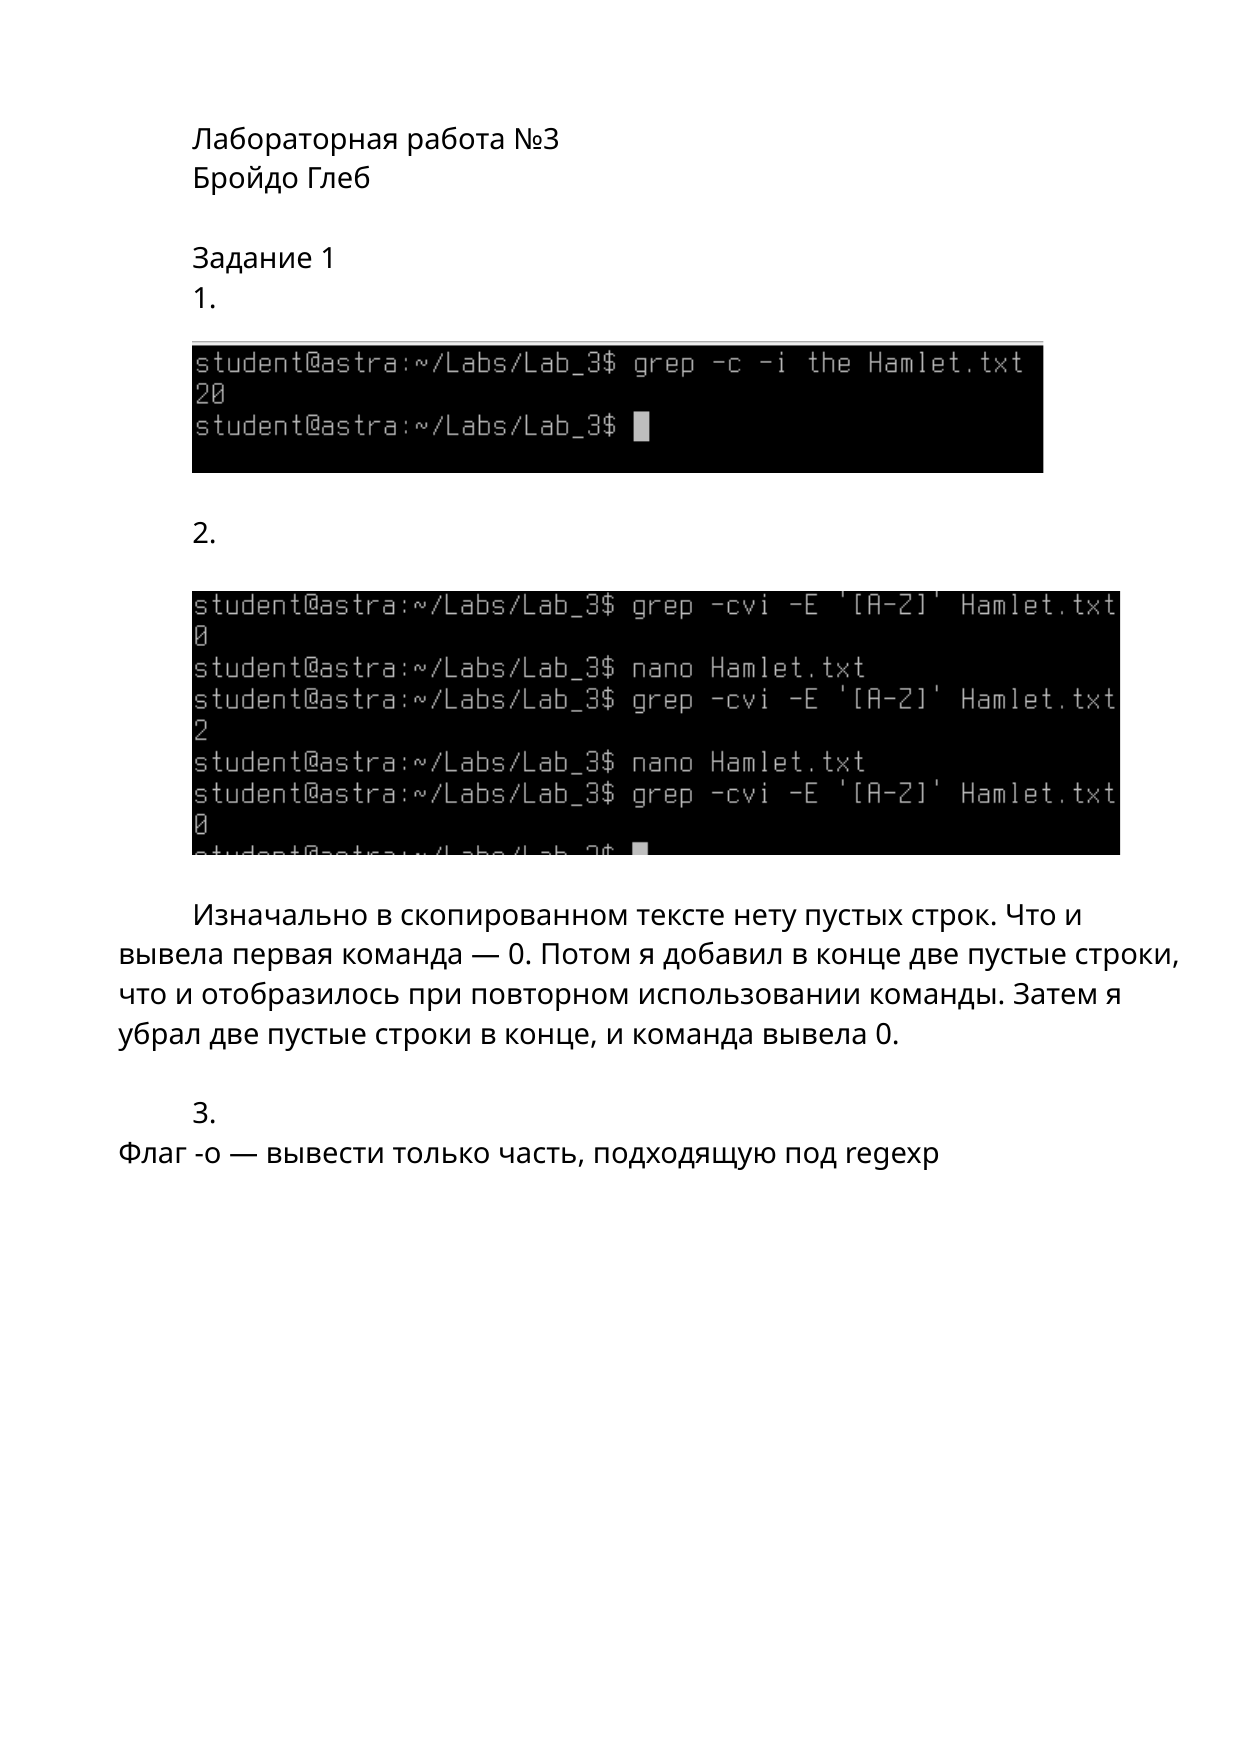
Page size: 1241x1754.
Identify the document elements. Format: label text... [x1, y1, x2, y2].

text 3. [118, 1092, 1181, 1132]
picture [192, 591, 1121, 855]
text Задание 1 [118, 237, 1181, 277]
text Бройдо Глеб [118, 158, 1181, 197]
picture [192, 341, 1044, 473]
text 2. [118, 512, 1181, 552]
text 1. [118, 277, 1181, 317]
text Изначально в скопированном тексте нету пустых строк. Что и вывела первая команда — 0. Потом я добавил в конце две пустые строки, что и отобразилось при повторном использовании команды. Затем я убрал две пустые строки в конце, и команда вывела 0. [118, 894, 1181, 1053]
text Флаг -о — вывести только часть, подходящую под regexp [118, 1132, 1181, 1172]
text Лабораторная работа №3 [118, 118, 1181, 158]
